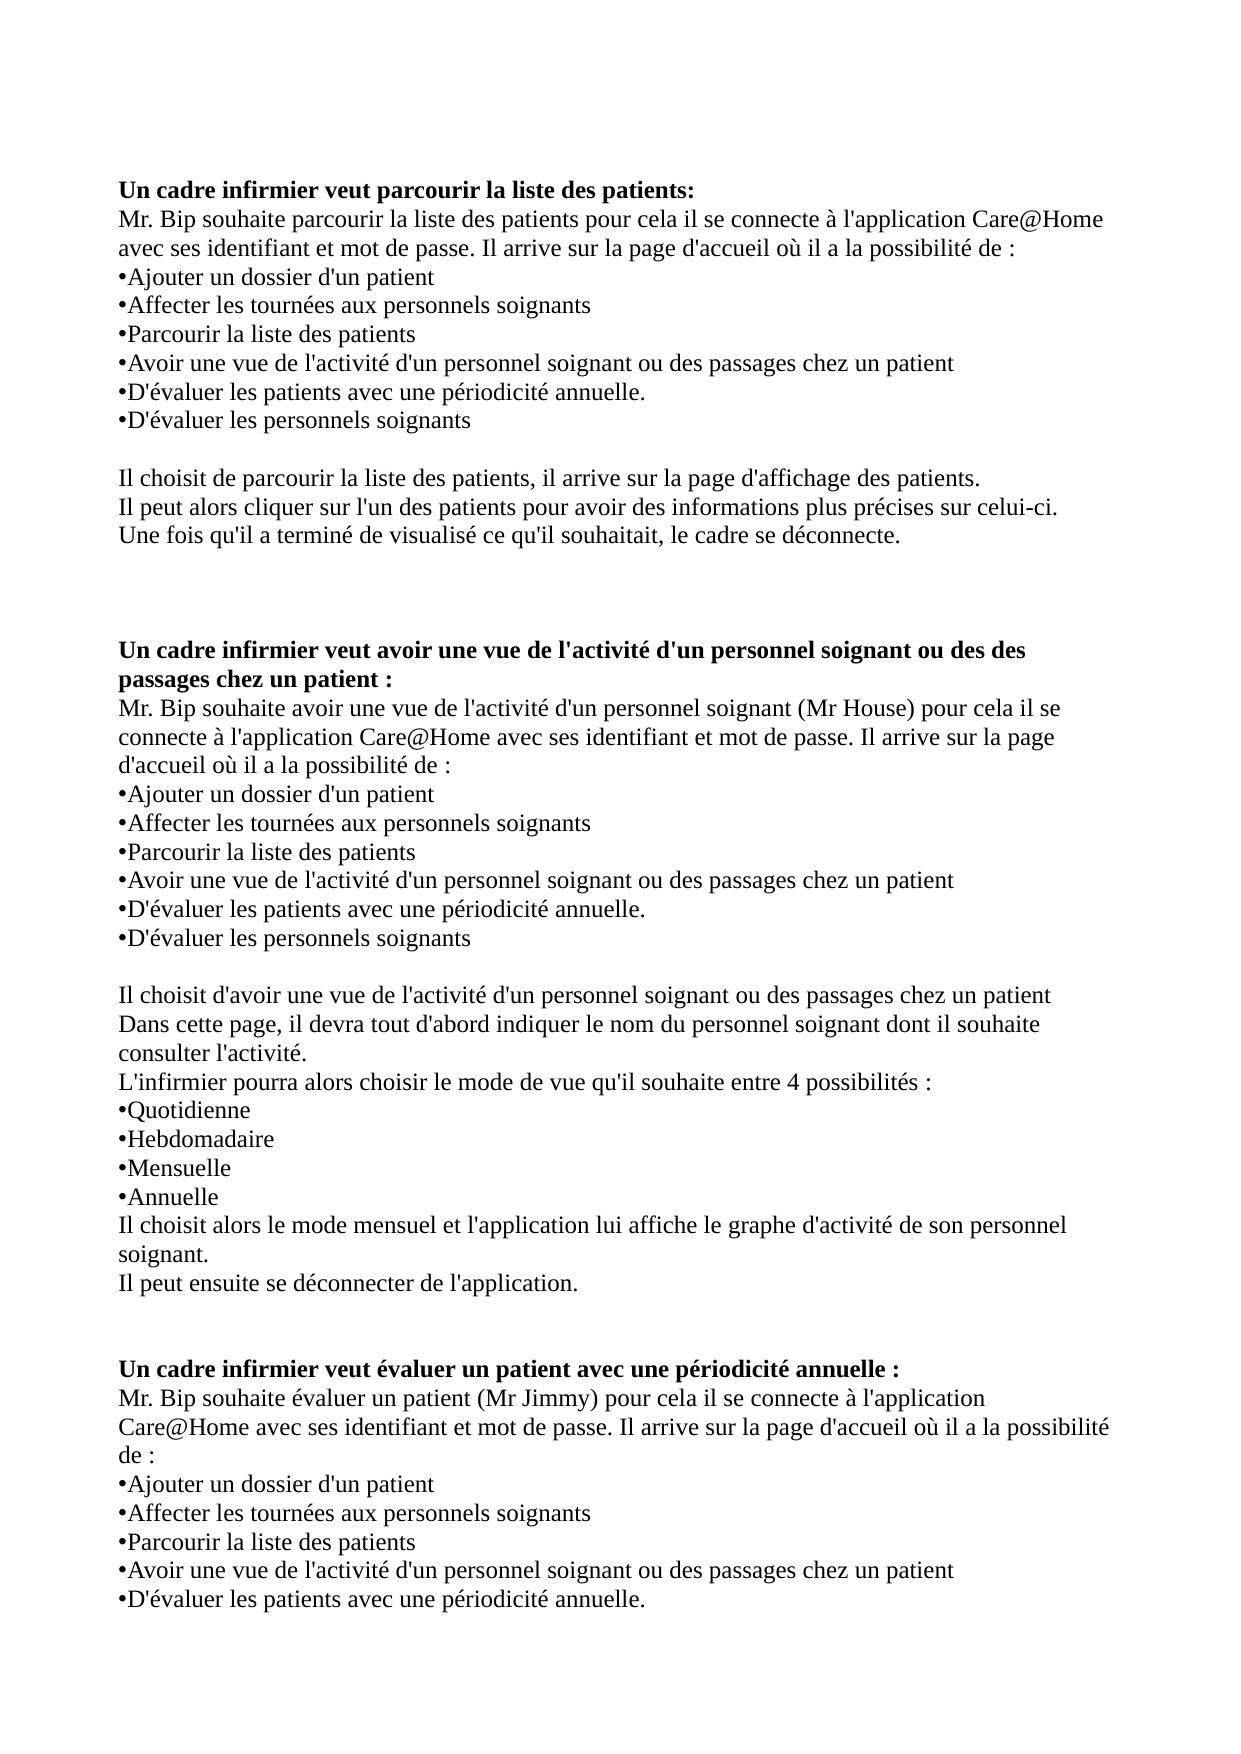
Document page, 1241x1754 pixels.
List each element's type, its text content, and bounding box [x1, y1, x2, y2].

list D'évaluer les personnels soignants [118, 406, 1122, 434]
list D'évaluer les patients avec une périodicité annuelle. [118, 894, 1122, 923]
list Avoir une vue de l'activité d'un personnel soignant ou des passages chez un patient [118, 348, 1122, 377]
list Parcourir la liste des patients [118, 837, 1122, 866]
list Ajouter un dossier d'un patient [118, 1469, 1122, 1498]
text L'infirmier pourra alors choisir le mode de vue qu'il souhaite entre 4 possibilités : [118, 1067, 1122, 1096]
text Il peut ensuite se déconnecter de l'application. [118, 1268, 1122, 1297]
list Annuelle [118, 1182, 1122, 1211]
list Quotidienne [118, 1096, 1122, 1124]
list Affecter les tournées aux personnels soignants [118, 808, 1122, 837]
list Hebdomadaire [118, 1124, 1122, 1153]
list Parcourir la liste des patients [118, 319, 1122, 348]
text Une fois qu'il a terminé de visualisé ce qu'il souhaitait, le cadre se déconnecte. [118, 521, 1122, 549]
list Parcourir la liste des patients [118, 1527, 1122, 1556]
list D'évaluer les patients avec une périodicité annuelle. [118, 1584, 1122, 1613]
text Mr. Bip souhaite parcourir la liste des patients pour cela il se connecte à l'application Care@Home avec ses identifiant et mot de passe. Il arrive sur la page d'accueil où il a la possibilité de : [118, 204, 1122, 262]
text Il choisit d'avoir une vue de l'activité d'un personnel soignant ou des passages chez un patient [118, 981, 1122, 1009]
list Avoir une vue de l'activité d'un personnel soignant ou des passages chez un patient [118, 866, 1122, 894]
list D'évaluer les patients avec une périodicité annuelle. [118, 377, 1122, 406]
text Il choisit alors le mode mensuel et l'application lui affiche le graphe d'activité de son personnel soignant. [118, 1211, 1122, 1268]
text Mr. Bip souhaite évaluer un patient (Mr Jimmy) pour cela il se connecte à l'application Care@Home avec ses identifiant et mot de passe. Il arrive sur la page d'accueil où il a la possibilité de : [118, 1383, 1122, 1469]
text Il choisit de parcourir la liste des patients, il arrive sur la page d'affichage des patients. [118, 463, 1122, 492]
text Un cadre infirmier veut parcourir la liste des patients: [118, 176, 1122, 204]
list Mensuelle [118, 1153, 1122, 1182]
text Un cadre infirmier veut avoir une vue de l'activité d'un personnel soignant ou des des passages chez un patient : [118, 636, 1122, 693]
list Ajouter un dossier d'un patient [118, 262, 1122, 291]
list Affecter les tournées aux personnels soignants [118, 291, 1122, 319]
text Il peut alors cliquer sur l'un des patients pour avoir des informations plus précises sur celui-ci. [118, 492, 1122, 521]
text Dans cette page, il devra tout d'abord indiquer le nom du personnel soignant dont il souhaite consulter l'activité. [118, 1009, 1122, 1067]
text Mr. Bip souhaite avoir une vue de l'activité d'un personnel soignant (Mr House) pour cela il se connecte à l'application Care@Home avec ses identifiant et mot de passe. Il arrive sur la page d'accueil où il a la possibilité de : [118, 693, 1122, 779]
list Affecter les tournées aux personnels soignants [118, 1498, 1122, 1527]
text Un cadre infirmier veut évaluer un patient avec une périodicité annuelle : [118, 1354, 1122, 1383]
list Ajouter un dossier d'un patient [118, 779, 1122, 808]
list Avoir une vue de l'activité d'un personnel soignant ou des passages chez un patient [118, 1556, 1122, 1584]
list D'évaluer les personnels soignants [118, 923, 1122, 952]
